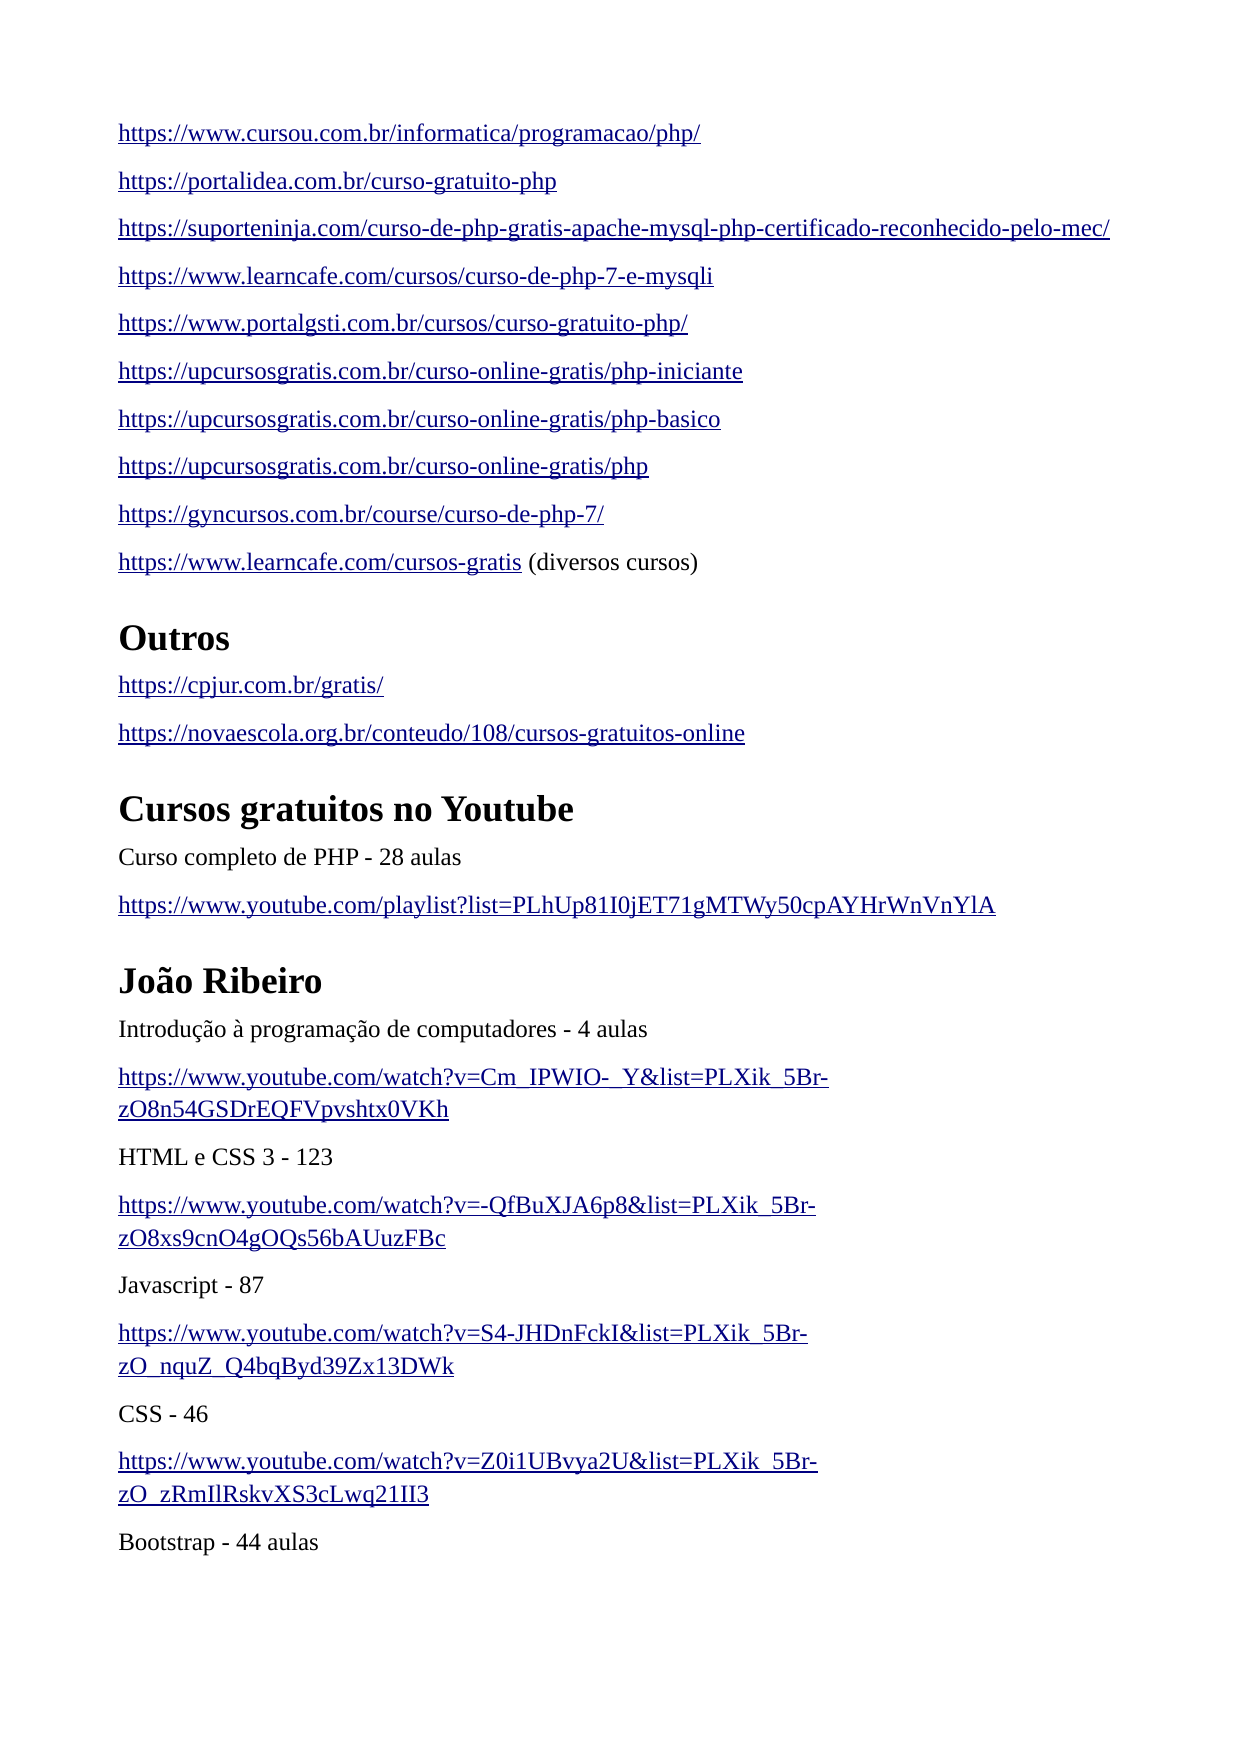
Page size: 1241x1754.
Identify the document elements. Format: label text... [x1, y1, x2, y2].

text https://cpjur.com.br/gratis/ [118, 671, 1122, 699]
text Curso completo de PHP - 28 aulas [118, 842, 1122, 871]
text https://www.cursou.com.br/informatica/programacao/php/ [118, 118, 1122, 147]
text https://www.youtube.com/playlist?list=PLhUp81I0jET71gMTWy50cpAYHrWnVnYlA [118, 890, 1122, 919]
text Javascript - 87 [118, 1270, 1122, 1299]
text https://gyncursos.com.br/course/curso-de-php-7/ [118, 499, 1122, 528]
subtitle João Ribeiro [118, 958, 1122, 1001]
text https://www.portalgsti.com.br/cursos/curso-gratuito-php/ [118, 308, 1122, 337]
text https://www.learncafe.com/cursos-gratis (diversos cursos) [118, 547, 1122, 575]
text https://www.youtube.com/watch?v=S4-JHDnFckI&list=PLXik_5Br-zO_nquZ_Q4bqByd39Zx13DWk [118, 1318, 1122, 1380]
text HTML e CSS 3 - 123 [118, 1142, 1122, 1171]
subtitle Outros [118, 615, 1122, 658]
text Introdução à programação de computadores - 4 aulas [118, 1014, 1122, 1043]
text https://novaescola.org.br/conteudo/108/cursos-gratuitos-online [118, 718, 1122, 747]
text https://upcursosgratis.com.br/curso-online-gratis/php-basico [118, 404, 1122, 432]
text https://www.youtube.com/watch?v=-QfBuXJA6p8&list=PLXik_5Br-zO8xs9cnO4gOQs56bAUuzFBc [118, 1190, 1122, 1252]
subtitle Cursos gratuitos no Youtube [118, 787, 1122, 830]
text https://www.learncafe.com/cursos/curso-de-php-7-e-mysqli [118, 261, 1122, 290]
text CSS - 46 [118, 1399, 1122, 1427]
text https://www.youtube.com/watch?v=Cm_IPWIO-_Y&list=PLXik_5Br-zO8n54GSDrEQFVpvshtx0VKh [118, 1062, 1122, 1123]
text Bootstrap - 44 aulas [118, 1527, 1122, 1556]
text https://upcursosgratis.com.br/curso-online-gratis/php-iniciante [118, 356, 1122, 385]
text https://portalidea.com.br/curso-gratuito-php [118, 166, 1122, 194]
text https://www.youtube.com/watch?v=Z0i1UBvya2U&list=PLXik_5Br-zO_zRmIlRskvXS3cLwq21II3 [118, 1446, 1122, 1508]
text https://upcursosgratis.com.br/curso-online-gratis/php [118, 451, 1122, 480]
text https://suporteninja.com/curso-de-php-gratis-apache-mysql-php-certificado-reconhecido-pelo-mec/ [118, 213, 1122, 242]
